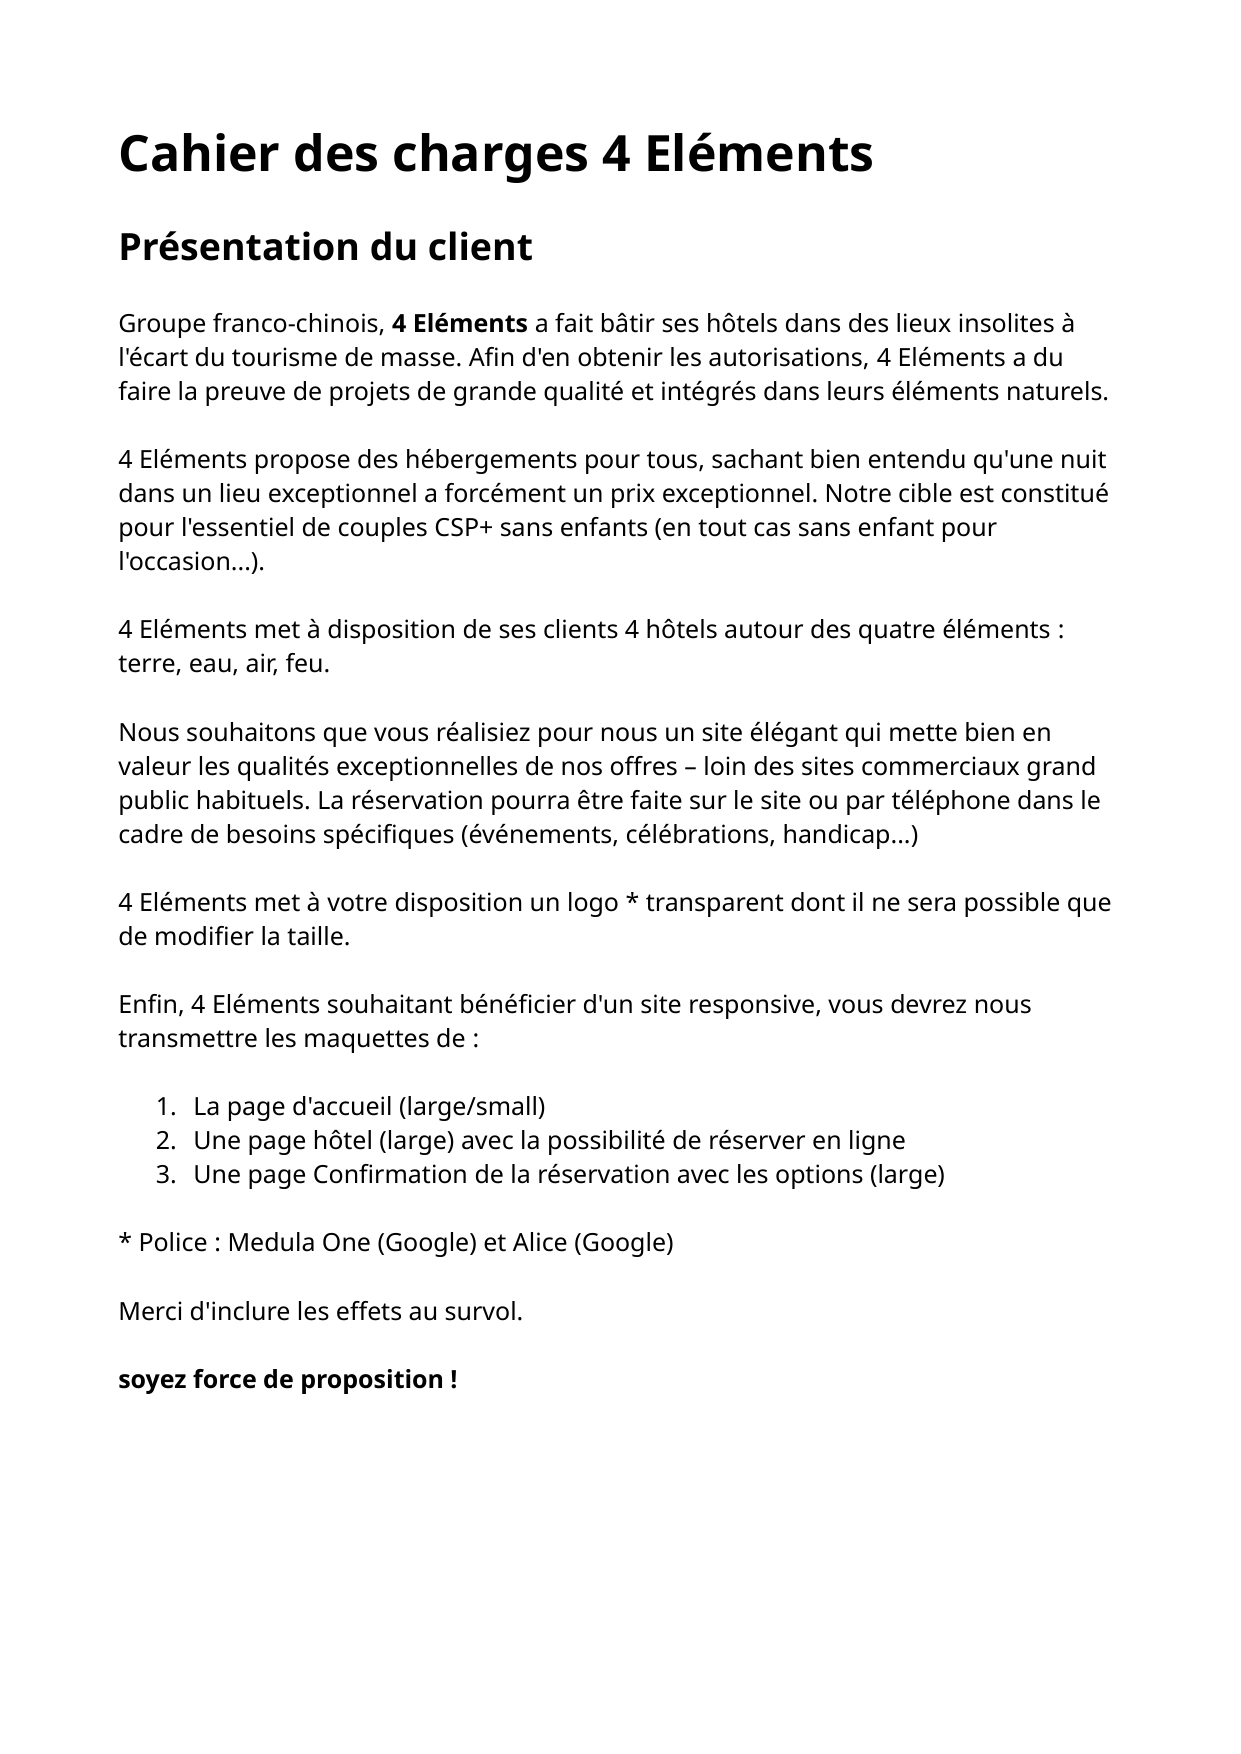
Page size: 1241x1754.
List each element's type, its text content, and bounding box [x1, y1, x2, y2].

text soyez force de proposition ! [118, 1361, 1122, 1395]
list Une page hôtel (large) avec la possibilité de réserver en ligne [156, 1123, 1122, 1157]
text * Police : Medula One (Google) et Alice (Google) [118, 1225, 1122, 1259]
text Cahier des charges 4 Eléments [118, 118, 1122, 186]
text Enfin, 4 Eléments souhaitant bénéficier d'un site responsive, vous devrez nous transmettre les maquettes de : [118, 987, 1122, 1055]
text 4 Eléments propose des hébergements pour tous, sachant bien entendu qu'une nuit dans un lieu exceptionnel a forcément un prix exceptionnel. Notre cible est constitué pour l'essentiel de couples CSP+ sans enfants (en tout cas sans enfant pour l'occasion...). [118, 442, 1122, 578]
list Une page Confirmation de la réservation avec les options (large) [156, 1157, 1122, 1191]
text Merci d'inclure les effets au survol. [118, 1293, 1122, 1327]
list La page d'accueil (large/small) [156, 1089, 1122, 1123]
text Présentation du client [118, 220, 1122, 271]
text Nous souhaitons que vous réalisiez pour nous un site élégant qui mette bien en valeur les qualités exceptionnelles de nos offres – loin des sites commerciaux grand public habituels. La réservation pourra être faite sur le site ou par téléphone dans le cadre de besoins spécifiques (événements, célébrations, handicap...) [118, 714, 1122, 850]
text 4 Eléments met à disposition de ses clients 4 hôtels autour des quatre éléments : terre, eau, air, feu. [118, 612, 1122, 680]
text 4 Eléments met à votre disposition un logo * transparent dont il ne sera possible que de modifier la taille. [118, 884, 1122, 953]
text Groupe franco-chinois, 4 Eléments a fait bâtir ses hôtels dans des lieux insolites à l'écart du tourisme de masse. Afin d'en obtenir les autorisations, 4 Eléments a du faire la preuve de projets de grande qualité et intégrés dans leurs éléments naturels. [118, 305, 1122, 442]
